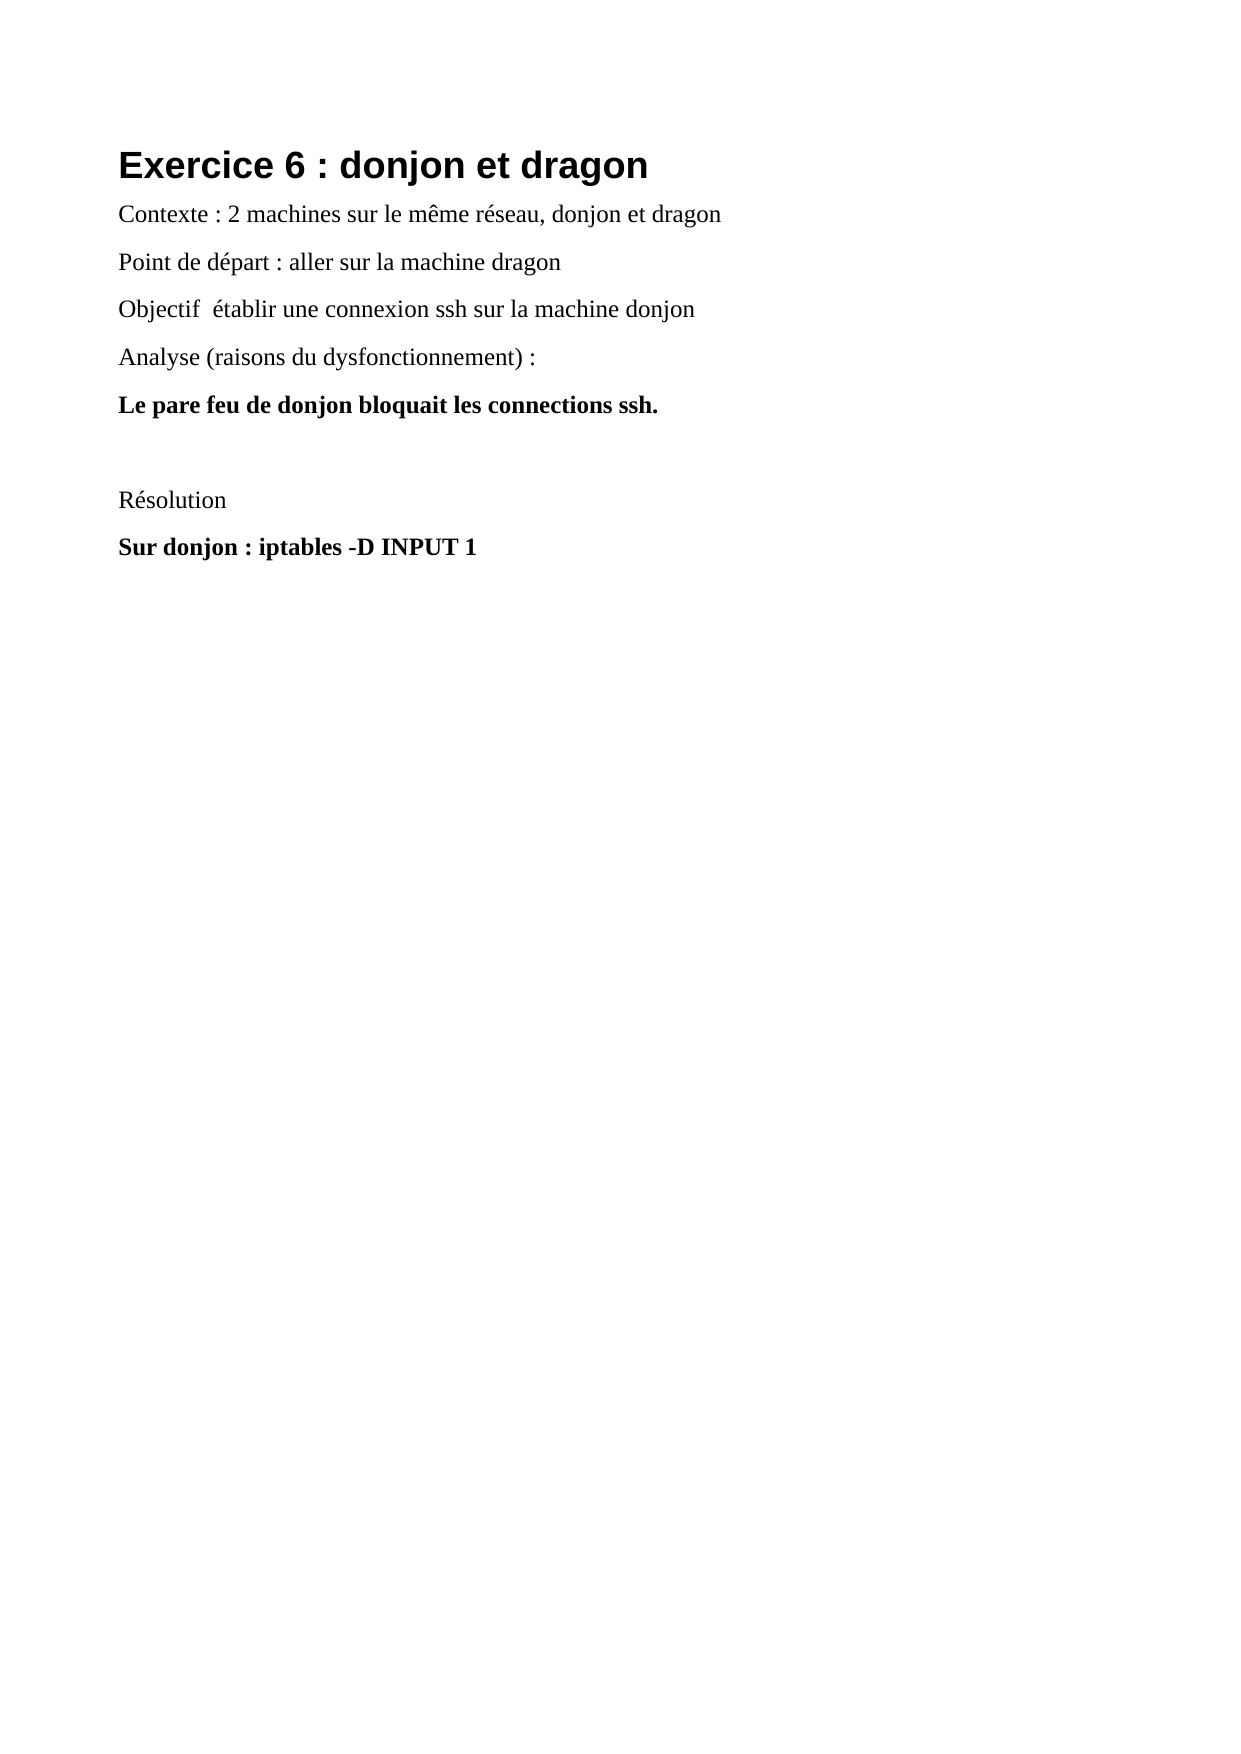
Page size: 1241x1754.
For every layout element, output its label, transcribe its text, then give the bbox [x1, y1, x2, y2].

text Point de départ : aller sur la machine dragon [118, 247, 1122, 276]
subtitle Exercice 6 : donjon et dragon [118, 143, 1122, 187]
text Objectif établir une connexion ssh sur la machine donjon [118, 294, 1122, 323]
text Le pare feu de donjon bloquait les connections ssh. [118, 390, 1122, 418]
text Contexte : 2 machines sur le même réseau, donjon et dragon [118, 199, 1122, 228]
text Résolution [118, 485, 1122, 514]
text Analyse (raisons du dysfonctionnement) : [118, 342, 1122, 371]
text Sur donjon : iptables -D INPUT 1 [118, 532, 1122, 561]
